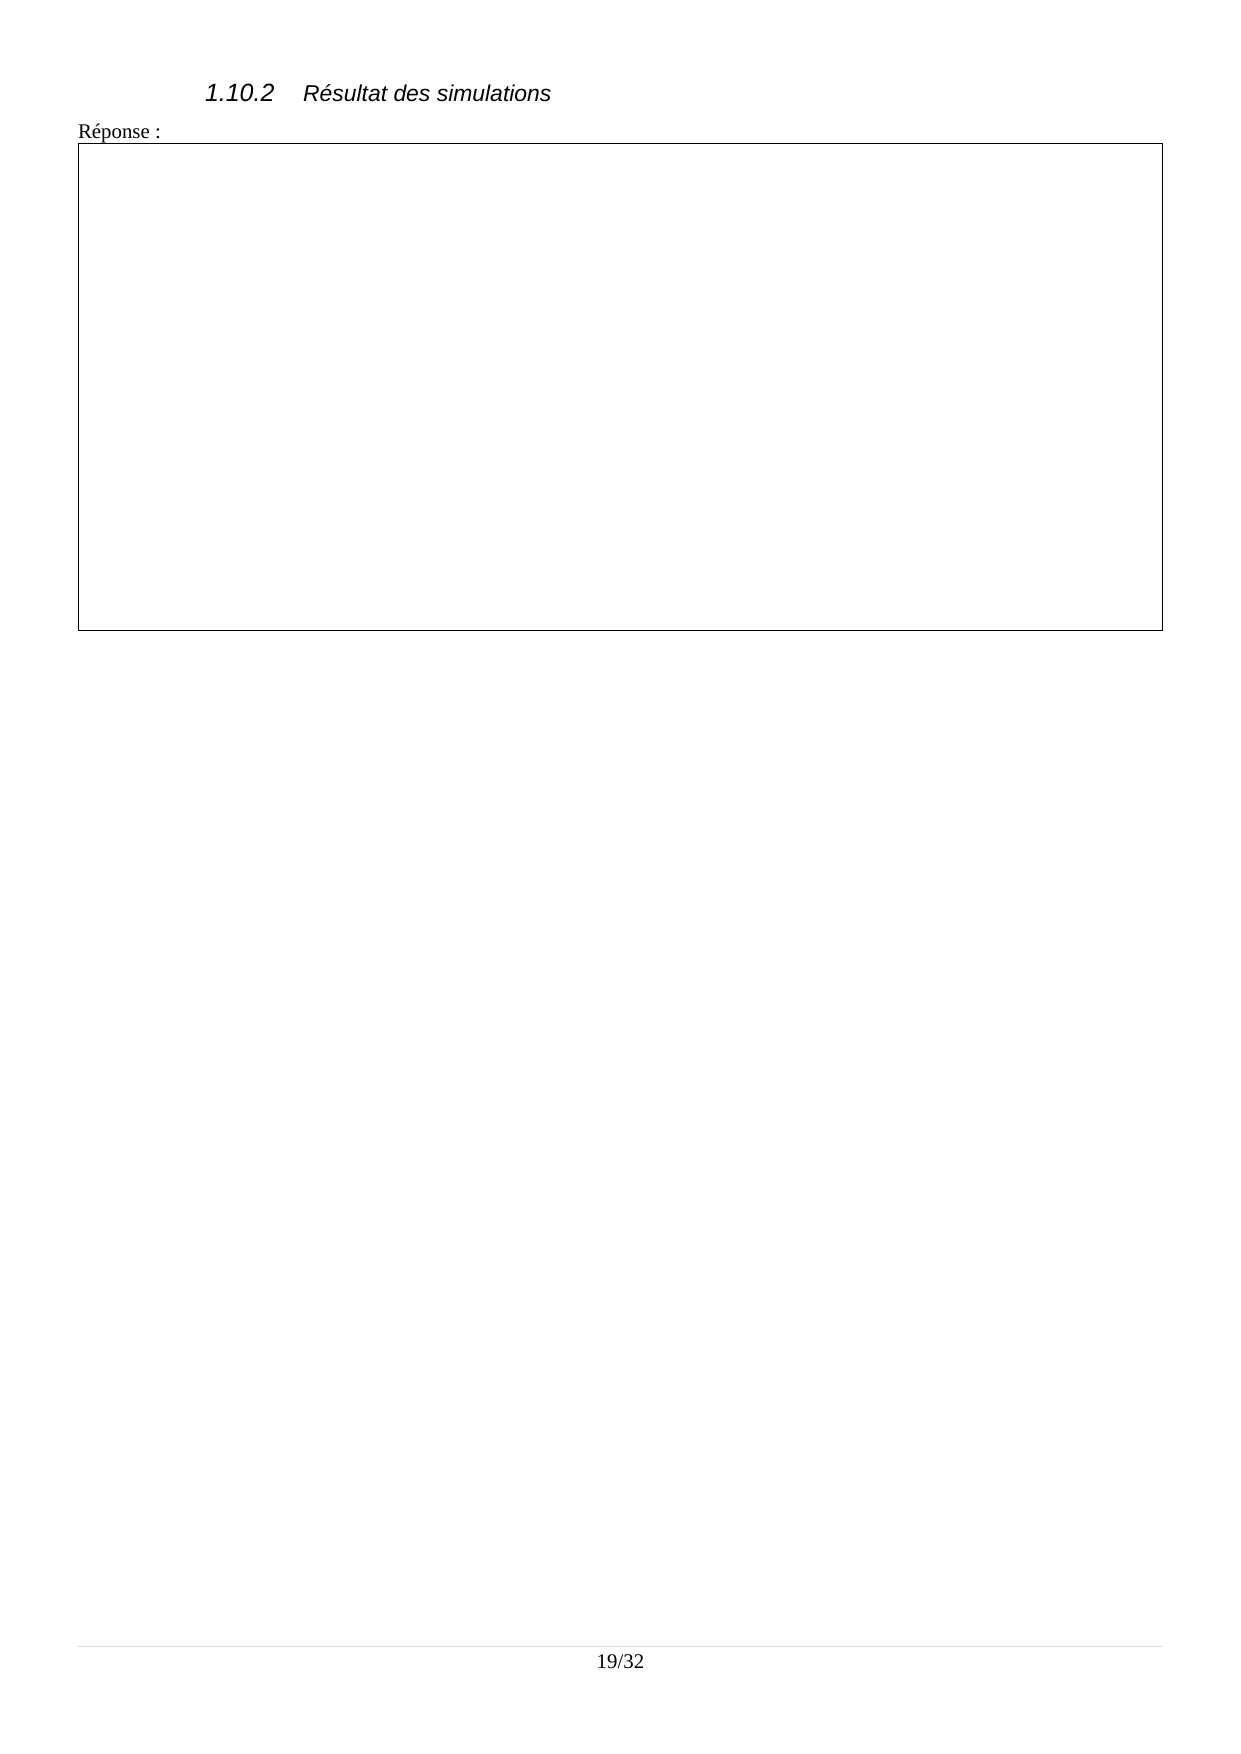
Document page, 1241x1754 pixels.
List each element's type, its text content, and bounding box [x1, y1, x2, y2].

subtitle Résultat des simulations [198, 78, 1162, 107]
text Réponse : [78, 119, 1162, 143]
